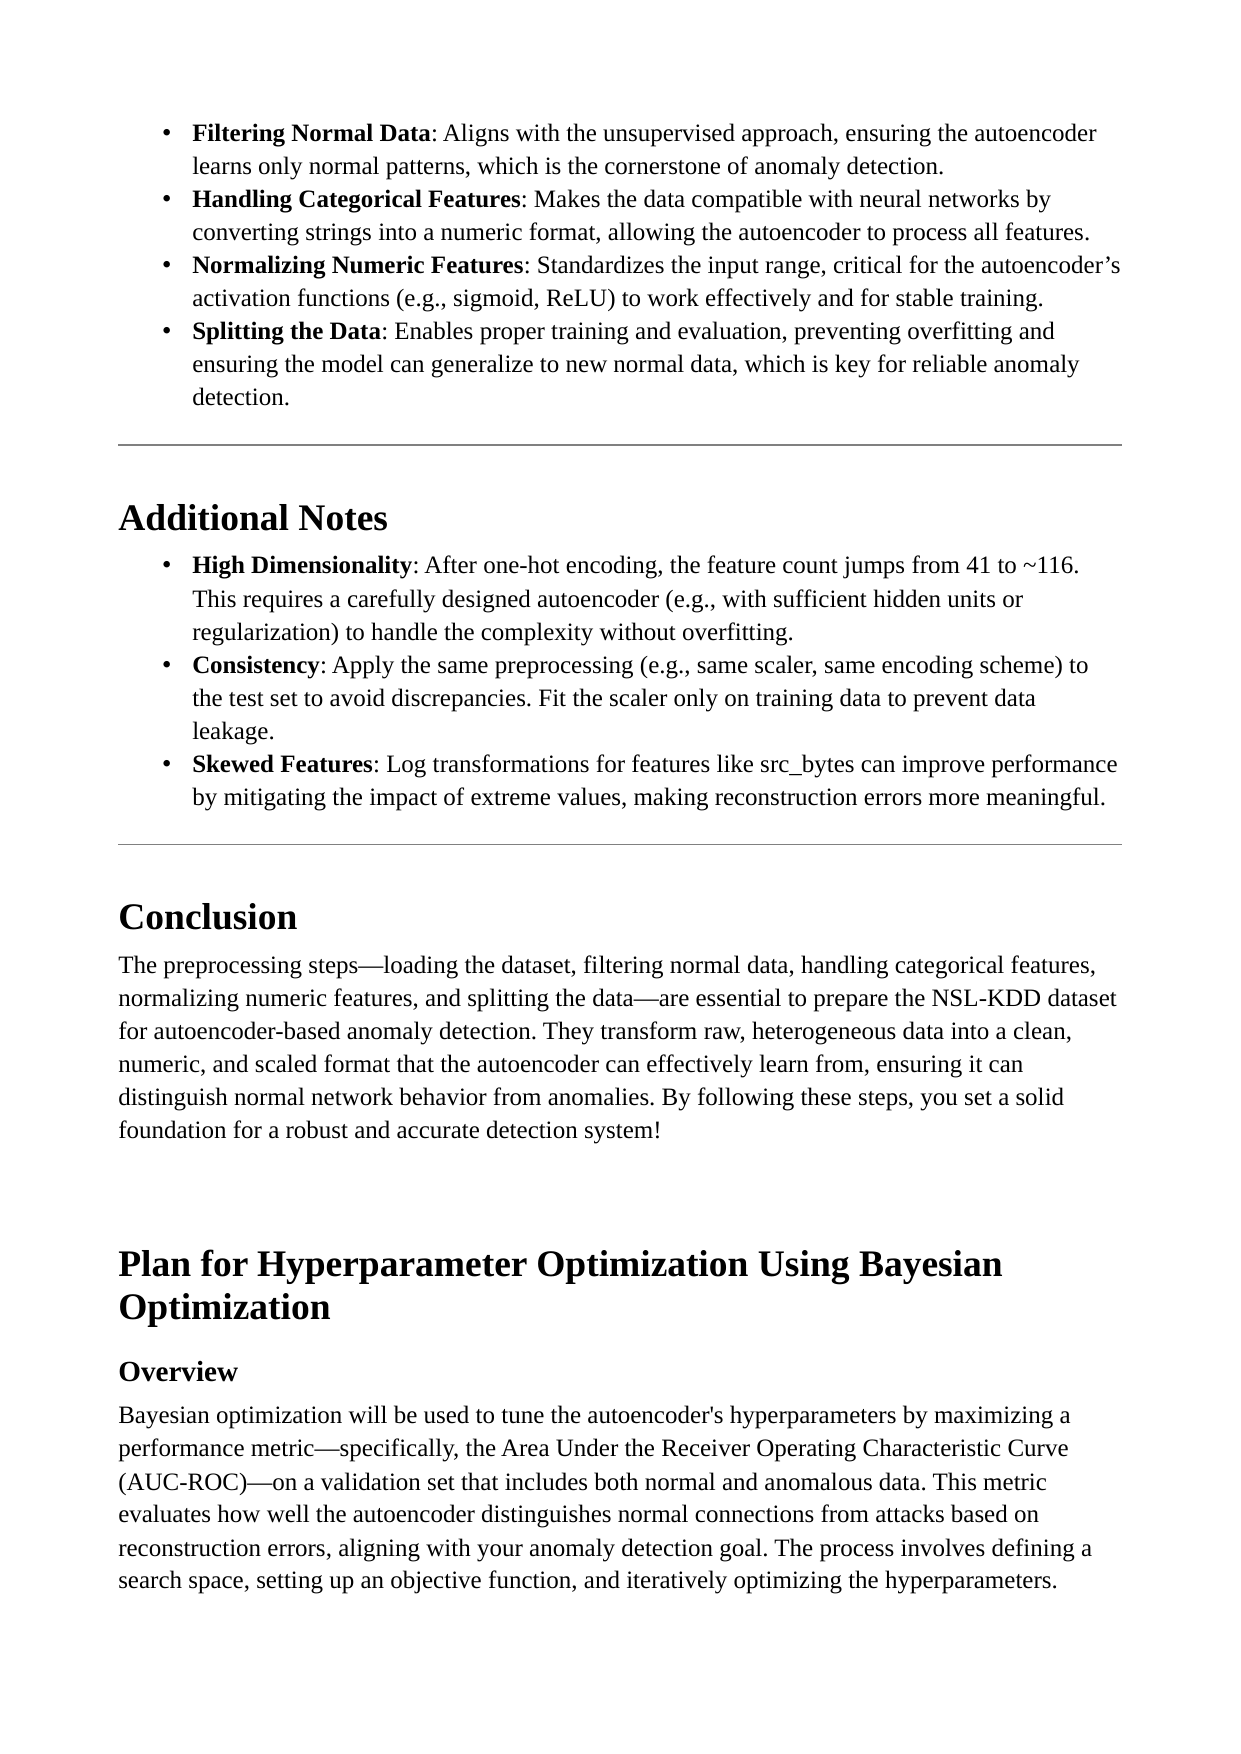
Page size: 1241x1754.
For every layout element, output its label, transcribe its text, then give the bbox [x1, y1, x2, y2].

subtitle Conclusion [118, 894, 1122, 938]
subtitle Additional Notes [118, 495, 1122, 538]
text Bayesian optimization will be used to tune the autoencoder's hyperparameters by maximizing a performance metric—specifically, the Area Under the Receiver Operating Characteristic Curve (AUC-ROC)—on a validation set that includes both normal and anomalous data. This metric evaluates how well the autoencoder distinguishes normal connections from attacks based on reconstruction errors, aligning with your anomaly detection goal. The process involves defining a search space, setting up an objective function, and iteratively optimizing the hyperparameters. [118, 1401, 1122, 1594]
list Normalizing Numeric Features: Standardizes the input range, critical for the autoencoder’s activation functions (e.g., sigmoid, ReLU) to work effectively and for stable training. [162, 250, 1122, 312]
text The preprocessing steps—loading the dataset, filtering normal data, handling categorical features, normalizing numeric features, and splitting the data—are essential to prepare the NSL-KDD dataset for autoencoder-based anomaly detection. They transform raw, heterogeneous data into a clean, numeric, and scaled format that the autoencoder can effectively learn from, ensuring it can distinguish normal network behavior from anomalies. By following these steps, you set a solid foundation for a robust and accurate detection system! [118, 950, 1122, 1144]
list Consistency: Apply the same preprocessing (e.g., same scaler, same encoding scheme) to the test set to avoid discrepancies. Fit the scaler only on training data to prevent data leakage. [162, 650, 1122, 744]
list Handling Categorical Features: Makes the data compatible with neural networks by converting strings into a numeric format, allowing the autoencoder to process all features. [162, 184, 1122, 246]
list Splitting the Data: Enables proper training and evaluation, preventing overfitting and ensuring the model can generalize to new normal data, which is key for reliable anomaly detection. [162, 316, 1122, 411]
list High Dimensionality: After one-hot encoding, the feature count jumps from 41 to ~116. This requires a carefully designed autoencoder (e.g., with sufficient hidden units or regularization) to handle the complexity without overfitting. [162, 551, 1122, 645]
subtitle Overview [118, 1354, 1122, 1388]
list Skewed Features: Log transformations for features like src_bytes can improve performance by mitigating the impact of extreme values, making reconstruction errors more meaningful. [162, 749, 1122, 811]
subtitle Plan for Hyperparameter Optimization Using Bayesian Optimization [118, 1241, 1122, 1327]
list Filtering Normal Data: Aligns with the unsupervised approach, ensuring the autoencoder learns only normal patterns, which is the cornerstone of anomaly detection. [162, 118, 1122, 180]
